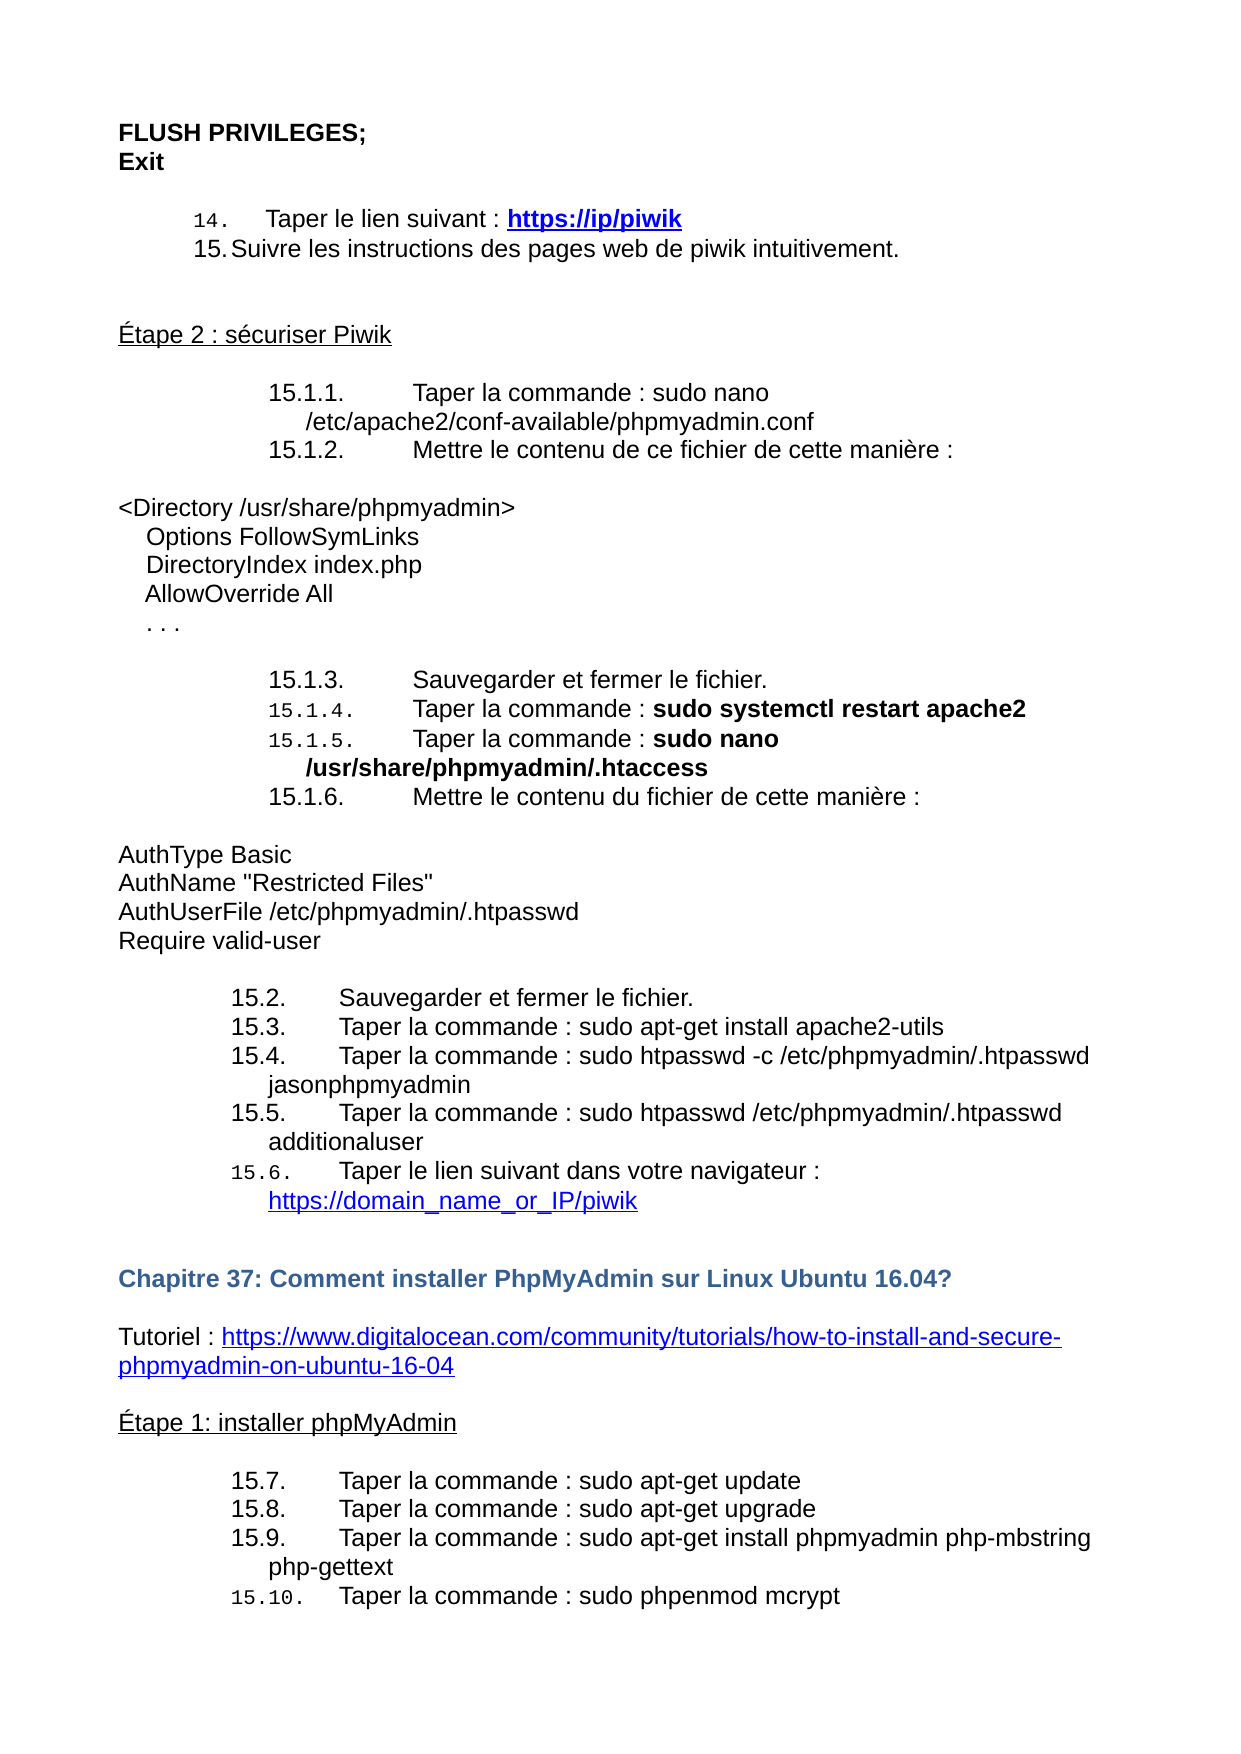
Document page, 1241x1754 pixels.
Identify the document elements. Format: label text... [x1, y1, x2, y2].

text . . . [118, 608, 1122, 637]
text Require valid-user [118, 926, 1122, 955]
subtitle Chapitre 37: Comment installer PhpMyAdmin sur Linux Ubuntu 16.04? [118, 1264, 1122, 1293]
list Taper la commande : sudo htpasswd -c /etc/phpmyadmin/.htpasswd jasonphpmyadmin [231, 1041, 1122, 1098]
list Taper la commande : sudo systemctl restart apache2 [268, 694, 1122, 724]
list Taper la commande : sudo apt-get upgrade [231, 1494, 1122, 1523]
text Tutoriel : https://www.digitalocean.com/community/tutorials/how-to-install-and-secure-phpmyadmin-on-ubuntu-16-04 [118, 1322, 1122, 1379]
text Étape 1: installer phpMyAdmin [118, 1408, 1122, 1437]
text AuthName "Restricted Files" [118, 868, 1122, 897]
list Taper le lien suivant dans votre navigateur : https://domain_name_or_IP/piwik [231, 1156, 1122, 1214]
list Taper le lien suivant : https://ip/piwik [193, 204, 1122, 234]
list Mettre le contenu du fichier de cette manière : [268, 782, 1122, 811]
list Taper la commande : sudo apt-get install apache2-utils [231, 1012, 1122, 1041]
text AllowOverride All [118, 579, 1122, 608]
text Étape 2 : sécuriser Piwik [118, 320, 1122, 349]
text Exit [118, 147, 1122, 176]
list Mettre le contenu de ce fichier de cette manière : [268, 435, 1122, 464]
text AuthUserFile /etc/phpmyadmin/.htpasswd [118, 897, 1122, 926]
list Taper la commande : sudo apt-get install phpmyadmin php-mbstring php-gettext [231, 1523, 1122, 1581]
text <Directory /usr/share/phpmyadmin> [118, 493, 1122, 522]
text Options FollowSymLinks [118, 522, 1122, 550]
list Taper la commande : sudo phpenmod mcrypt [231, 1581, 1122, 1610]
list Taper la commande : sudo nano /etc/apache2/conf-available/phpmyadmin.conf [268, 378, 1122, 435]
text DirectoryIndex index.php [118, 550, 1122, 579]
text FLUSH PRIVILEGES; [118, 118, 1122, 147]
list Taper la commande : sudo nano /usr/share/phpmyadmin/.htaccess [268, 724, 1122, 782]
text AuthType Basic [118, 840, 1122, 868]
list Sauvegarder et fermer le fichier. [268, 665, 1122, 694]
list Sauvegarder et fermer le fichier. [231, 983, 1122, 1012]
list Taper la commande : sudo htpasswd /etc/phpmyadmin/.htpasswd additionaluser [231, 1098, 1122, 1156]
list Taper la commande : sudo apt-get update [231, 1466, 1122, 1494]
list Suivre les instructions des pages web de piwik intuitivement. [193, 234, 1122, 263]
